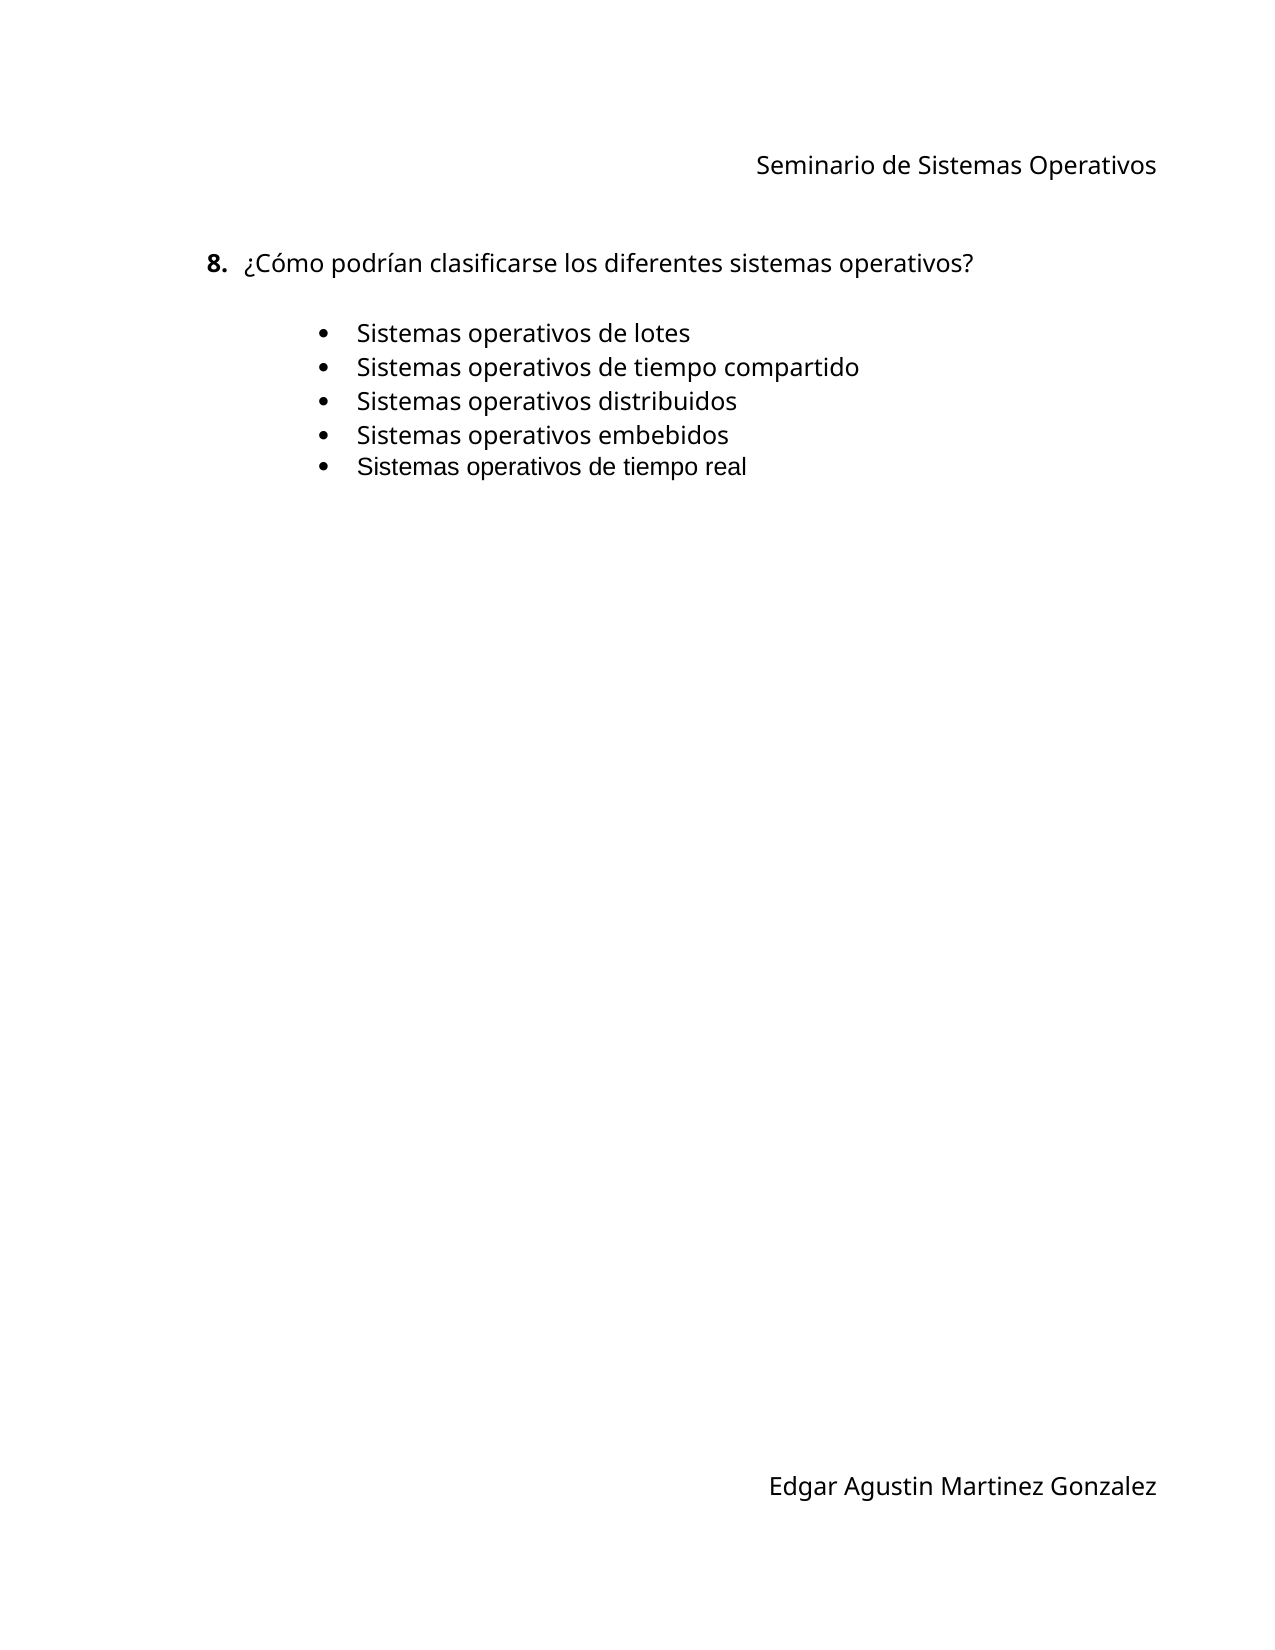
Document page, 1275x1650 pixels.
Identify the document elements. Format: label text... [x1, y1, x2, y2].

list Sistemas operativos embebidos [319, 417, 1157, 451]
list Sistemas operativos distribuidos [319, 383, 1157, 417]
list ¿Cómo podrían clasificarse los diferentes sistemas operativos? [207, 246, 1157, 280]
list Sistemas operativos de lotes [319, 315, 1157, 349]
list Sistemas operativos de tiempo real [319, 451, 1157, 480]
list Sistemas operativos de tiempo compartido [319, 349, 1157, 383]
